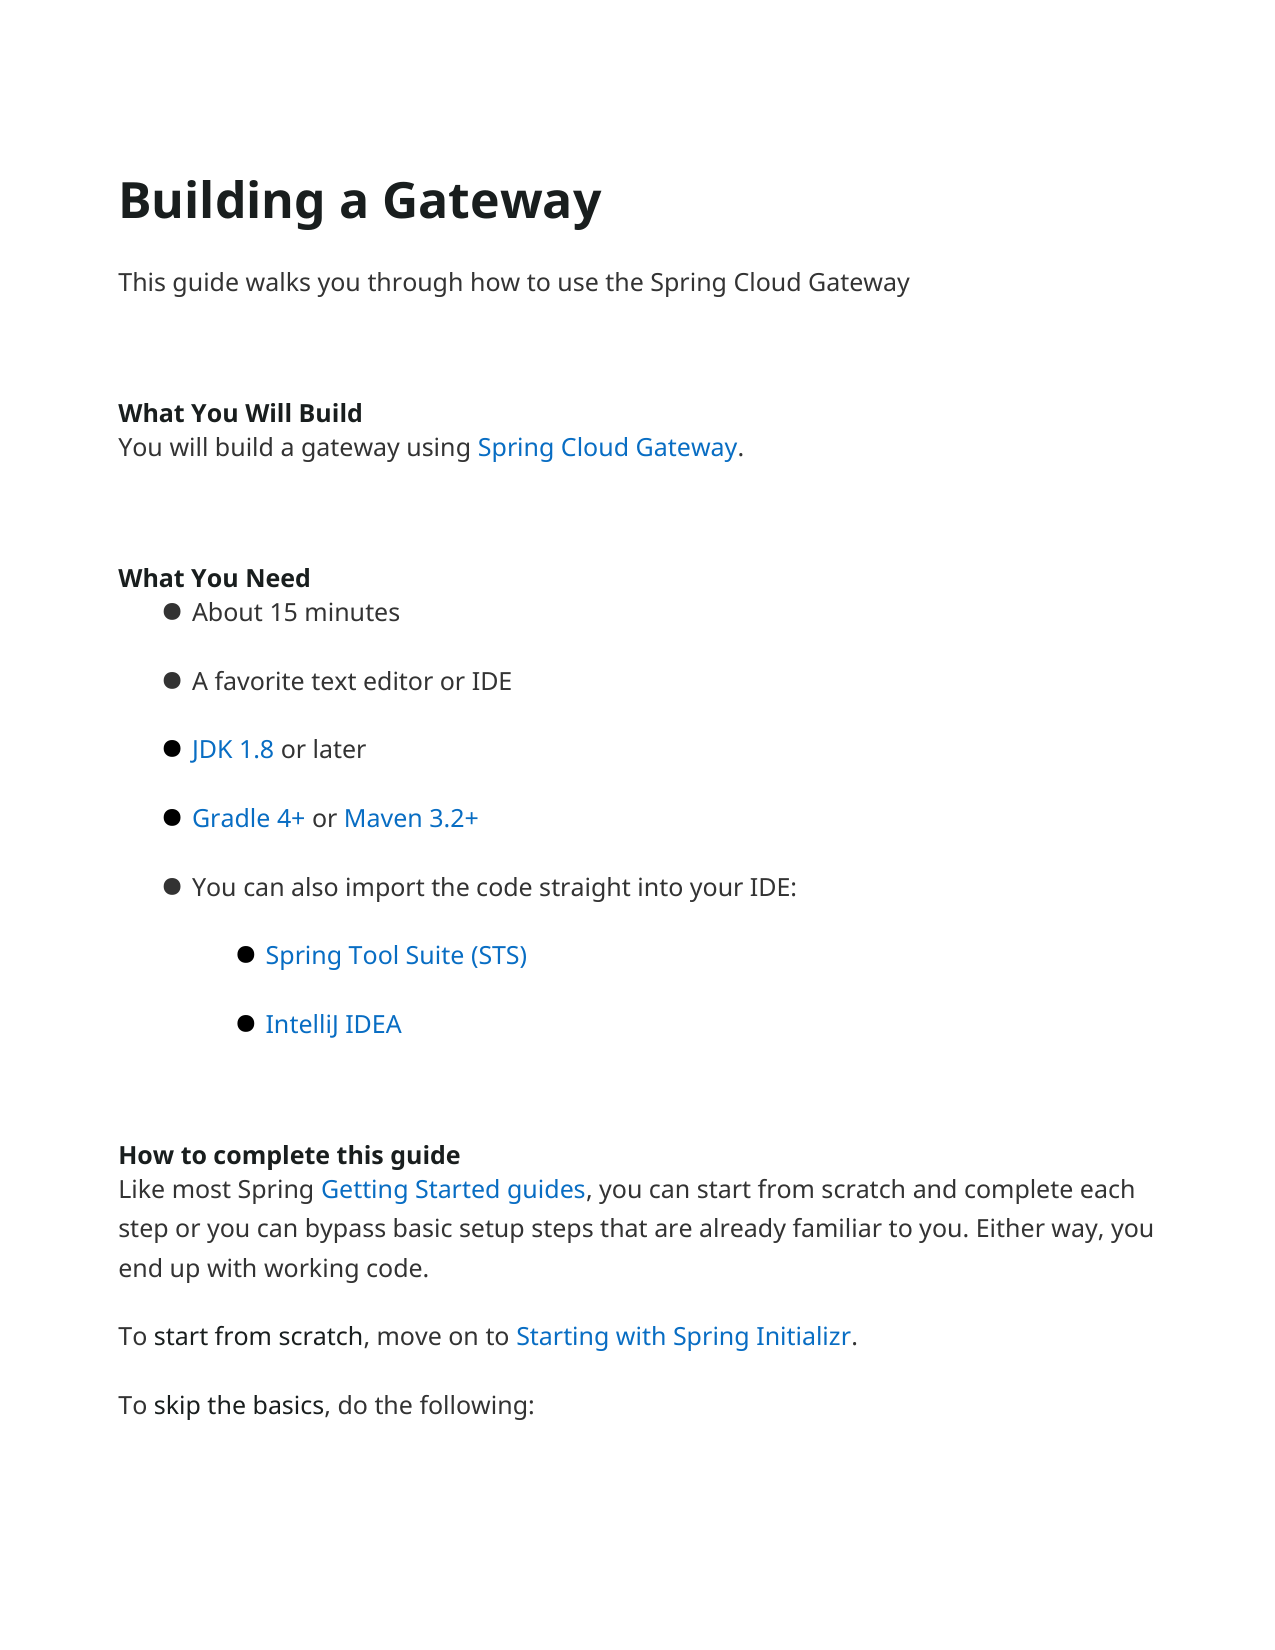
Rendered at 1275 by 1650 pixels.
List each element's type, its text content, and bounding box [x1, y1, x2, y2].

subtitle What You Will Build [118, 396, 1157, 429]
text To skip the basics, do the following: [118, 1387, 1157, 1422]
text This guide walks you through how to use the Spring Cloud Gateway [118, 264, 1157, 298]
list Spring Tool Suite (STS) [236, 938, 1157, 972]
subtitle What You Need [118, 561, 1157, 595]
list Gradle 4+ or Maven 3.2+ [162, 801, 1157, 835]
text You will build a gateway using Spring Cloud Gateway. [118, 429, 1157, 464]
list About 15 minutes [162, 595, 1157, 629]
text Like most Spring Getting Started guides, you can start from scratch and complete each step or you can bypass basic setup steps that are already familiar to you. Either way, you end up with working code. [118, 1172, 1157, 1284]
subtitle How to complete this guide [118, 1138, 1157, 1172]
list IntelliJ IDEA [236, 1007, 1157, 1041]
list A favorite text editor or IDE [162, 663, 1157, 697]
text To start from scratch, move on to Starting with Spring Initializr. [118, 1319, 1157, 1353]
list You can also import the code straight into your IDE: [162, 869, 1157, 903]
subtitle Building a Gateway [118, 165, 1157, 233]
list JDK 1.8 or later [162, 732, 1157, 766]
